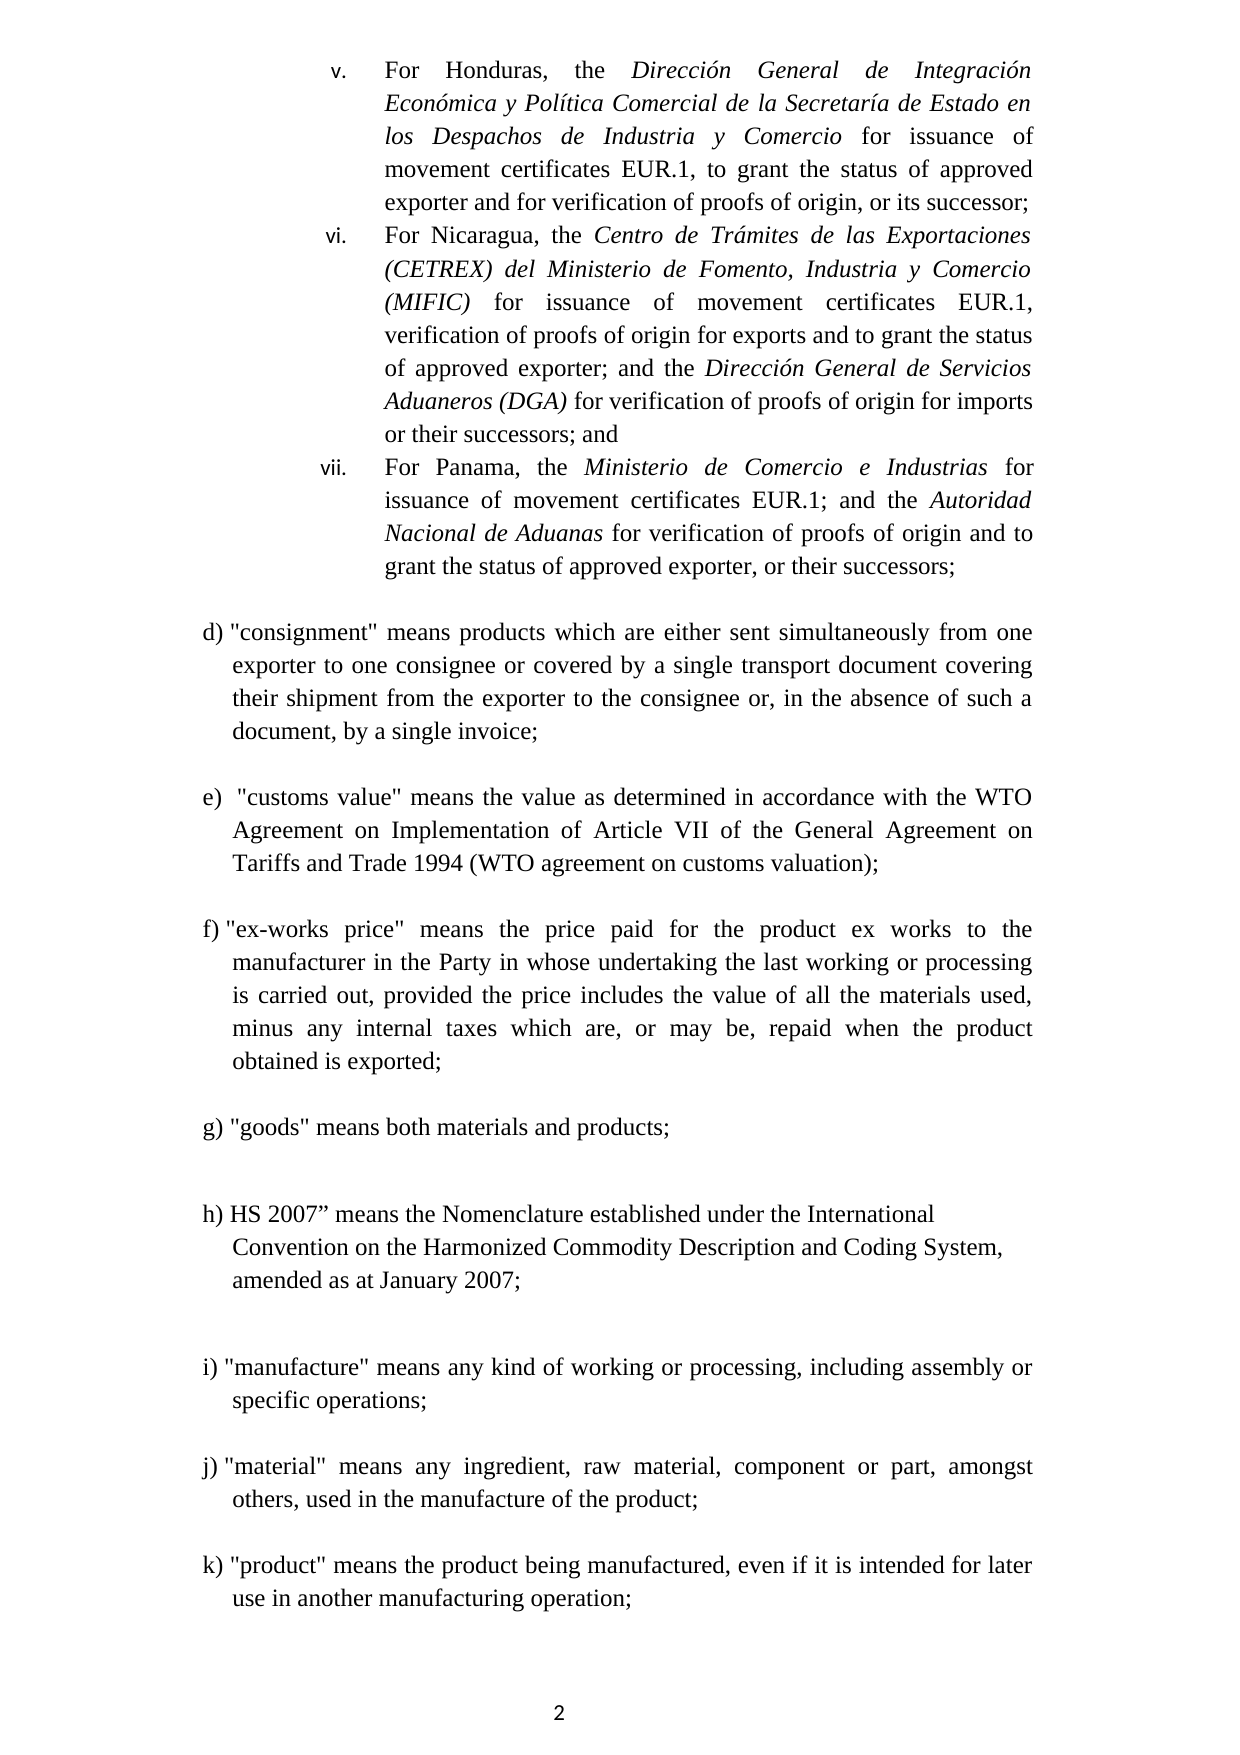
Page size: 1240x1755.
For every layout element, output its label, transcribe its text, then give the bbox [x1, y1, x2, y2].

list "consignment" means products which are either sent simultaneously from one exporter to one consignee or covered by a single transport document covering their shipment from the exporter to the consignee or, in the absence of such a document, by a single invoice; [202, 617, 1034, 745]
list "manufacture" means any kind of working or processing, including assembly or specific operations; [202, 1352, 1034, 1414]
list "material" means any ingredient, raw material, component or part, amongst others, used in the manufacture of the product; [202, 1451, 1034, 1513]
list For Panama, the Ministerio de Comercio e Industrias for issuance of movement certificates EUR.1; and the Autoridad Nacional de Aduanas for verification of proofs of origin and to grant the status of approved exporter, or their successors; [347, 452, 1034, 580]
list For Honduras, the Dirección General de Integración Económica y Política Comercial de la Secretaría de Estado en los Despachos de Industria y Comercio for issuance of movement certificates EUR.1, to grant the status of approved exporter and for verification of proofs of origin, or its successor; [347, 55, 1034, 88]
list "ex-works price" means the price paid for the product ex works to the manufacturer in the Party in whose undertaking the last working or processing is carried out, provided the price includes the value of all the materials used, minus any internal taxes which are, or may be, repaid when the product obtained is exported; [202, 914, 1034, 1075]
list For Nicaragua, the Centro de Trámites de las Exportaciones (CETREX) del Ministerio de Fomento, Industria y Comercio (MIFIC) for issuance of movement certificates EUR.1, verification of proofs of origin for exports and to grant the status of approved exporter; and the Dirección General de Servicios Aduaneros (DGA) for verification of proofs of origin for imports or their successors; and [347, 220, 1034, 447]
list "goods" means both materials and products; [202, 1112, 1034, 1141]
list "product" means the product being manufactured, even if it is intended for later use in another manufacturing operation; [202, 1550, 1034, 1612]
list "customs value" means the value as determined in accordance with the WTO Agreement on Implementation of Article VII of the General Agreement on Tariffs and Trade 1994 (WTO agreement on customs valuation); [202, 782, 1034, 877]
list HS 2007” means the Nomenclature established under the International Convention on the Harmonized Commodity Description and Coding System, amended as at January 2007; [202, 1199, 1034, 1294]
list For Honduras, the Dirección General de Integración Económica y Política Comercial de la Secretaría de Estado en los Despachos de Industria y Comercio for issuance of movement certificates EUR.1, to grant the status of approved exporter and for verification of proofs of origin, or its successor; [347, 108, 1034, 216]
